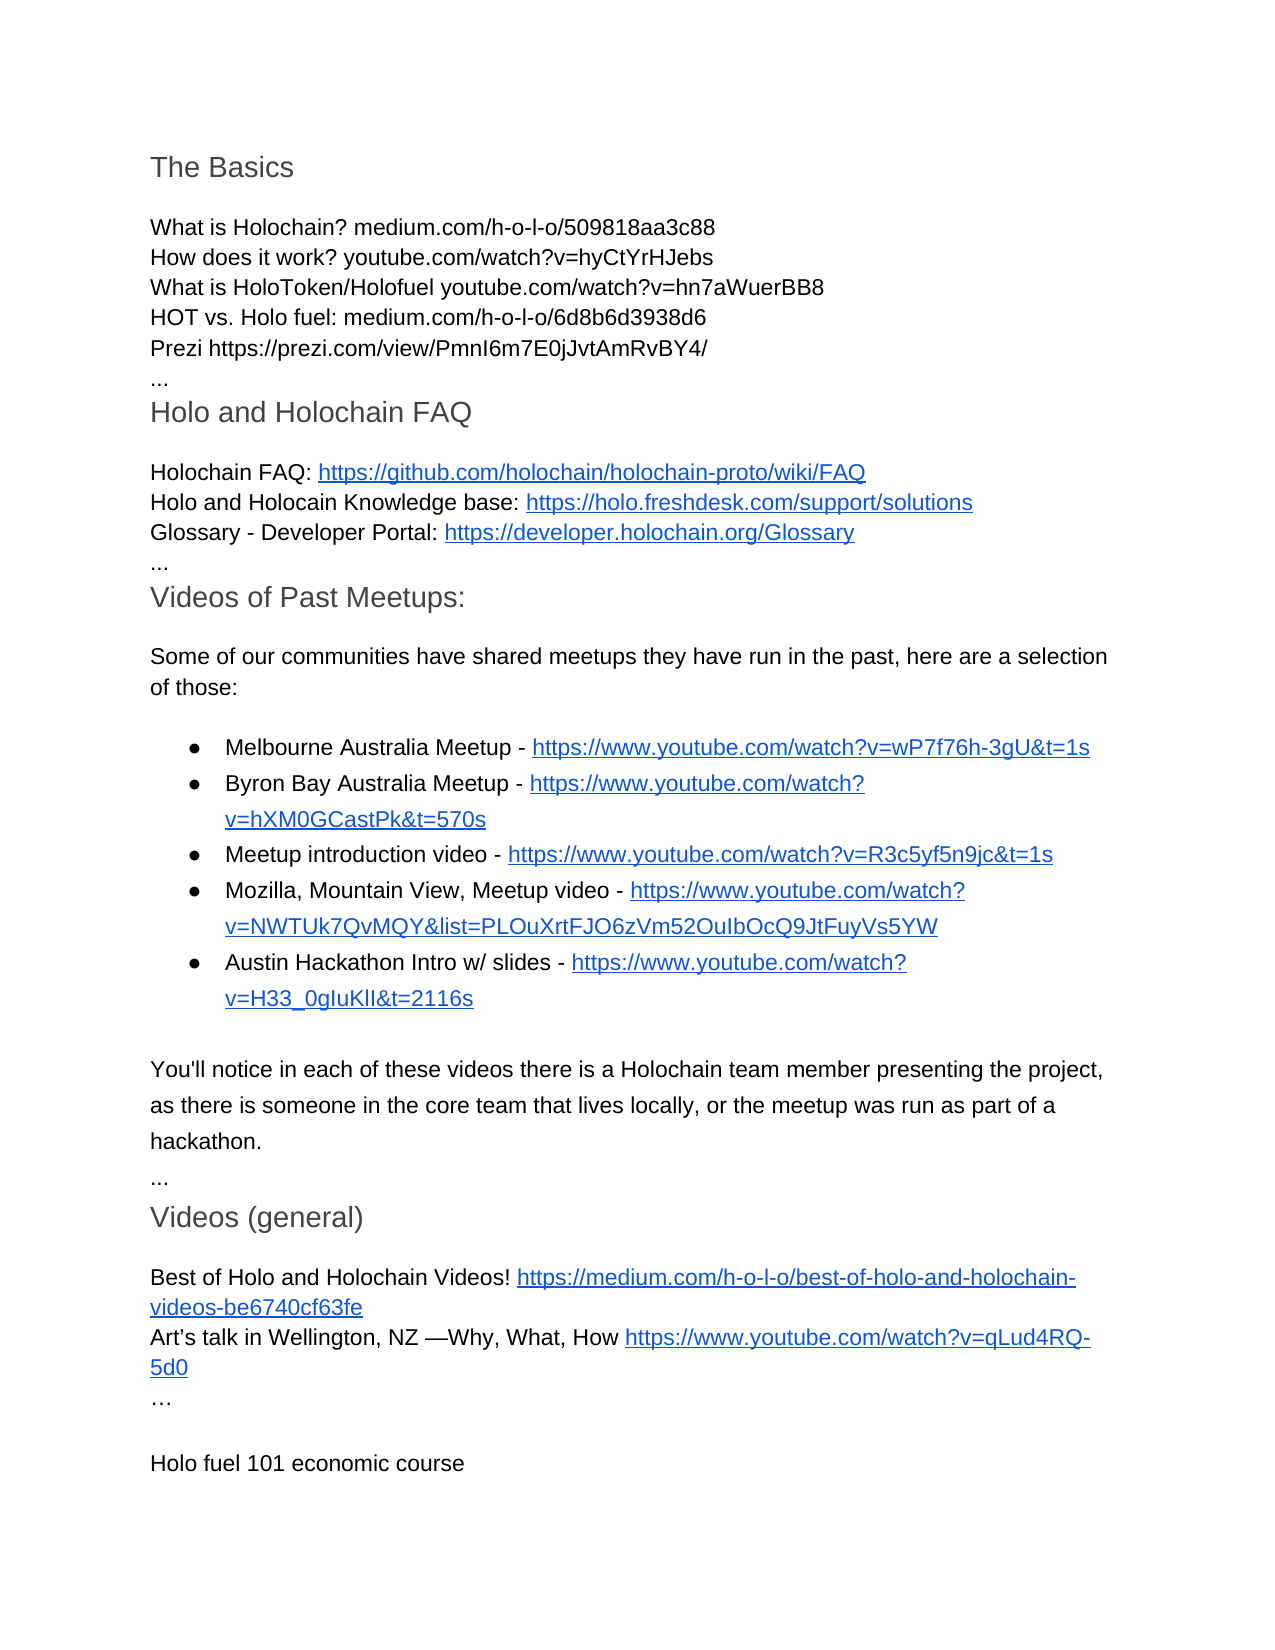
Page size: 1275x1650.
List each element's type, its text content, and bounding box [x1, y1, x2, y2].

text Prezi https://prezi.com/view/PmnI6m7E0jJvtAmRvBY4/ [150, 334, 1125, 361]
list Meetup introduction video - https://www.youtube.com/watch?v=R3c5yf5n9jc&t=1s [187, 841, 1125, 868]
text ... [150, 365, 1125, 391]
text You'll notice in each of these videos there is a Holochain team member presenting the project, as there is someone in the core team that lives locally, or the meetup was run as part of a hackathon. [150, 1056, 1125, 1154]
subtitle Videos of Past Meetups: [150, 579, 1125, 613]
subtitle Videos (general) [150, 1200, 1125, 1233]
text How does it work? youtube.com/watch?v=hyCtYrHJebs [150, 244, 1125, 270]
list Austin Hackathon Intro w/ slides - https://www.youtube.com/watch?v=H33_0gIuKlI&t=2116s [187, 949, 1125, 1011]
text Holo fuel 101 economic course [150, 1450, 1125, 1477]
list Mozilla, Mountain View, Meetup video - https://www.youtube.com/watch?v=NWTUk7QvMQY&list=PLOuXrtFJO6zVm52OuIbOcQ9JtFuyVs5YW [187, 877, 1125, 939]
text What is HoloToken/Holofuel youtube.com/watch?v=hn7aWuerBB8 [150, 274, 1125, 301]
text Glossary - Developer Portal: https://developer.holochain.org/Glossary [150, 519, 1125, 546]
text Holochain FAQ: https://github.com/holochain/holochain-proto/wiki/FAQ [150, 459, 1125, 485]
list Melbourne Australia Meetup - https://www.youtube.com/watch?v=wP7f76h-3gU&t=1s [187, 734, 1125, 760]
text Art’s talk in Wellington, NZ —Why, What, How https://www.youtube.com/watch?v=qLud4RQ-5d0 … [150, 1324, 1125, 1411]
text Best of Holo and Holochain Videos! https://medium.com/h-o-l-o/best-of-holo-and-holochain-videos-be6740cf63fe [150, 1263, 1125, 1320]
subtitle The Basics [150, 150, 1125, 183]
text ... [150, 1164, 1125, 1190]
text Holo and Holocain Knowledge base: https://holo.freshdesk.com/support/solutions [150, 489, 1125, 515]
text ... [150, 549, 1125, 576]
list Byron Bay Australia Meetup - https://www.youtube.com/watch?v=hXM0GCastPk&t=570s [187, 770, 1125, 832]
text What is Holochain? medium.com/h-o-l-o/509818aa3c88 [150, 214, 1125, 240]
text Some of our communities have shared meetups they have run in the past, here are a selection of those: [150, 613, 1125, 730]
subtitle Holo and Holochain FAQ [150, 395, 1125, 428]
text HOT vs. Holo fuel: medium.com/h-o-l-o/6d8b6d3938d6 [150, 304, 1125, 331]
